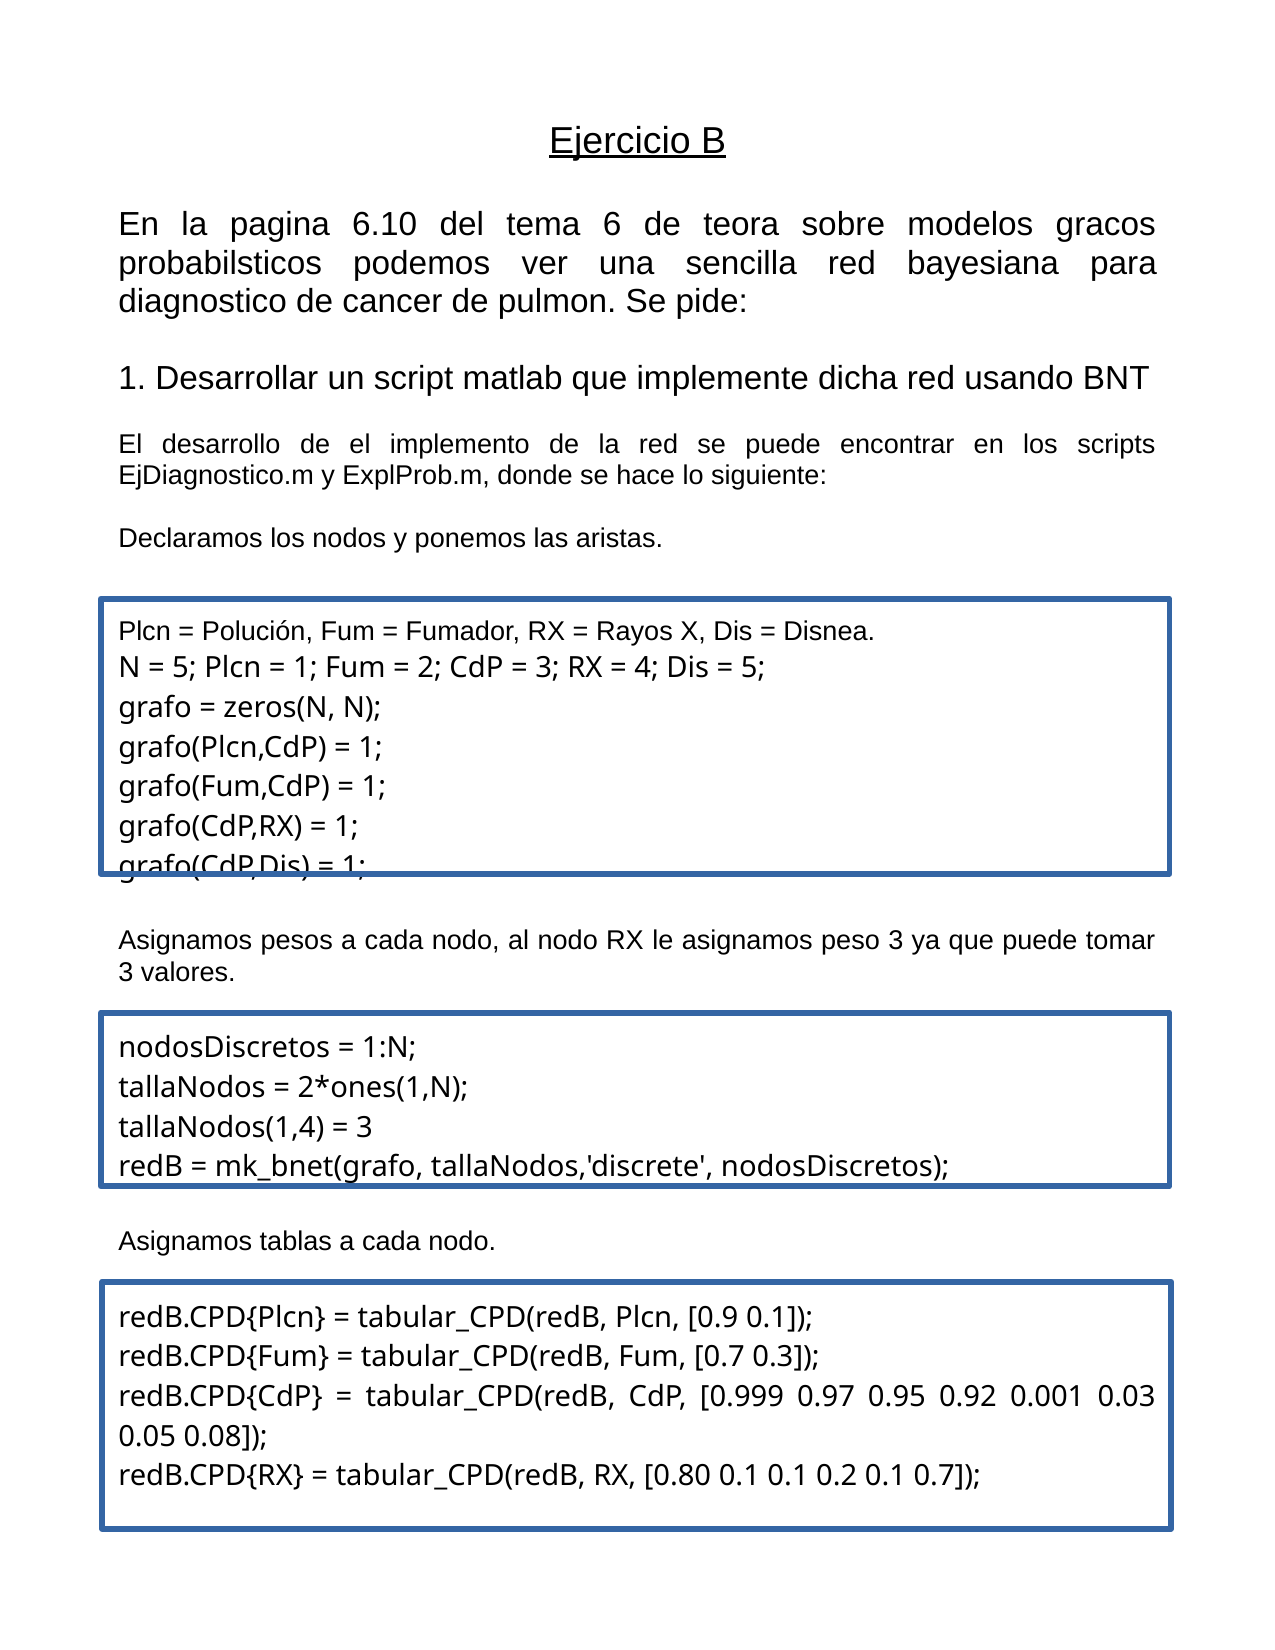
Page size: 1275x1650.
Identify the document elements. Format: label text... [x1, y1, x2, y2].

text El desarrollo de el implemento de la red se puede encontrar en los scripts EjDiagnostico.m y ExplProb.m, donde se hace lo siguiente: [118, 428, 1157, 490]
text redB = mk_bnet(grafo, tallaNodos,'discrete', nodosDiscretos); [118, 1146, 1157, 1183]
text Asignamos pesos a cada nodo, al nodo RX le asignamos peso 3 ya que puede tomar 3 valores. [118, 924, 1157, 987]
text grafo(CdP,Dis) = 1; [118, 845, 1157, 871]
text En la pagina 6.10 del tema 6 de teora sobre modelos gracos probabilsticos podemos ver una sencilla red bayesiana para diagnostico de cancer de pulmon. Se pide: [118, 204, 1157, 320]
text grafo(Plcn,CdP) = 1; [118, 726, 1157, 766]
text tallaNodos = 2*ones(1,N); [118, 1066, 1157, 1106]
text redB.CPD{Fum} = tabular_CPD(redB, Fum, [0.7 0.3]); [118, 1336, 1157, 1375]
text Asignamos tablas a cada nodo. [118, 1225, 1157, 1256]
text N = 5; Plcn = 1; Fum = 2; CdP = 3; RX = 4; Dis = 5; [118, 647, 1157, 686]
text redB.CPD{RX} = tabular_CPD(redB, RX, [0.80 0.1 0.1 0.2 0.1 0.7]); [118, 1455, 1157, 1494]
text redB.CPD{Plcn} = tabular_CPD(redB, Plcn, [0.9 0.1]); [118, 1296, 1157, 1336]
text grafo = zeros(N, N); [118, 686, 1157, 726]
text tallaNodos(1,4) = 3 [118, 1106, 1157, 1146]
text [118, 877, 1157, 885]
text Ejercicio B [118, 118, 1157, 161]
text 1. Desarrollar un script matlab que implemente dicha red usando BNT [118, 358, 1157, 397]
text grafo(Fum,CdP) = 1; [118, 766, 1157, 805]
text nodosDiscretos = 1:N; [118, 1027, 1157, 1066]
text redB.CPD{CdP} = tabular_CPD(redB, CdP, [0.999 0.97 0.95 0.92 0.001 0.03 0.05 0.08]); [118, 1375, 1157, 1455]
text Plcn = Polución, Fum = Fumador, RX = Rayos X, Dis = Disnea. [118, 615, 1157, 647]
text grafo(CdP,RX) = 1; [118, 805, 1157, 845]
text Declaramos los nodos y ponemos las aristas. [118, 522, 1157, 553]
